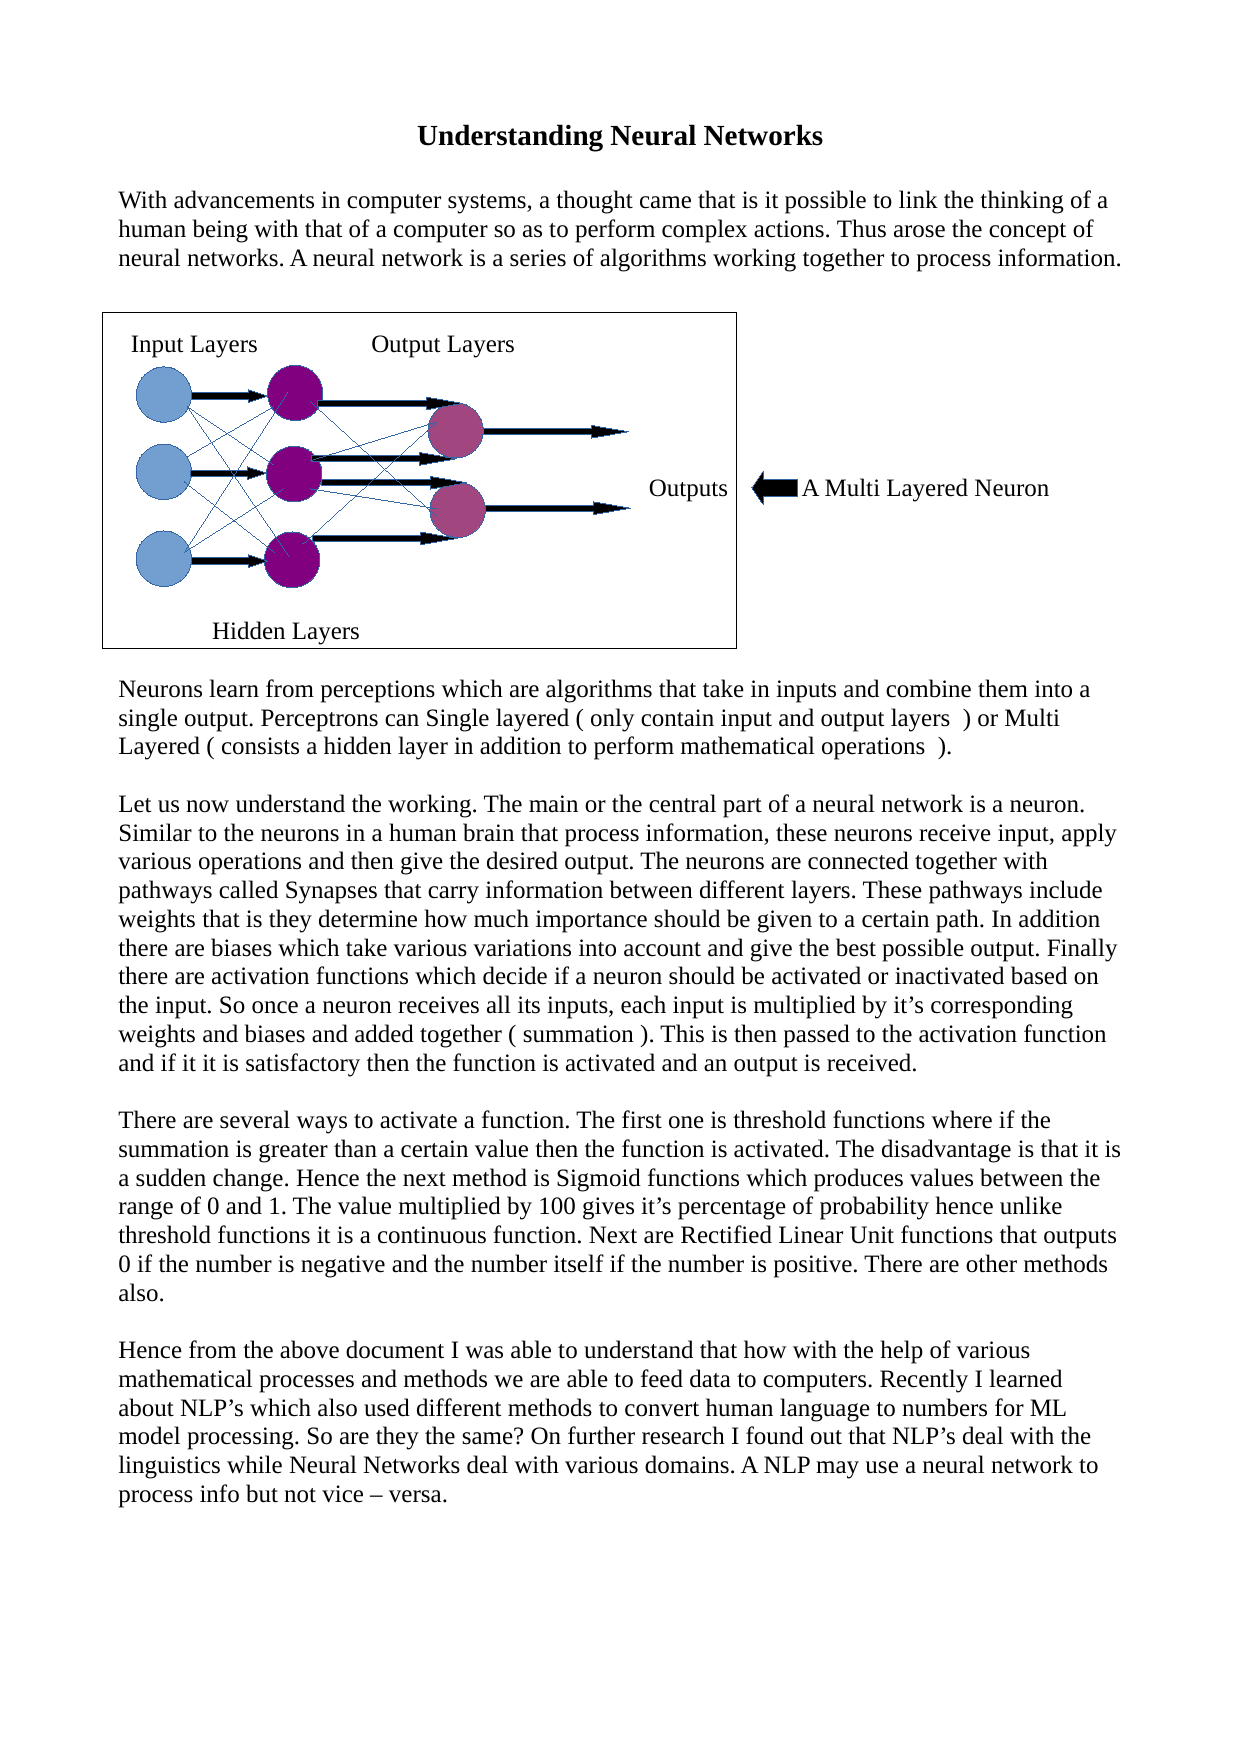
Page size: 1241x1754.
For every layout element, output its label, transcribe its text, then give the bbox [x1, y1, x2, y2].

text Input Layers Output Layers [118, 329, 736, 358]
text There are several ways to activate a function. The first one is threshold functions where if the summation is greater than a certain value then the function is activated. The disadvantage is that it is a sudden change. Hence the next method is Sigmoid functions which produces values between the range of 0 and 1. The value multiplied by 100 gives it’s percentage of probability hence unlike threshold functions it is a continuous function. Next are Rectified Linear Unit functions that outputs 0 if the number is negative and the number itself if the number is positive. There are other methods also. [118, 1105, 1122, 1306]
text Outputs [322, 473, 736, 501]
text A Multi Layered Neuron [764, 473, 1122, 501]
text With advancements in computer systems, a thought came that is it possible to link the thinking of a human being with that of a computer so as to perform complex actions. Thus arose the concept of neural networks. A neural network is a series of algorithms working together to process information. [118, 185, 1122, 271]
text [737, 473, 761, 501]
text [737, 616, 1122, 645]
text [304, 485, 439, 501]
text Hence from the above document I was able to understand that how with the help of various mathematical processes and methods we are able to feed data to computers. Recently I learned about NLP’s which also used different methods to convert human language to numbers for ML model processing. So are they the same? On further research I found out that NLP’s deal with the linguistics while Neural Networks deal with various domains. A NLP may use a neural network to process info but not vice – versa. [118, 1335, 1122, 1508]
text [118, 473, 284, 501]
text Let us now understand the working. The main or the central part of a neural network is a neuron. Similar to the neurons in a human brain that process information, these neurons receive input, apply various operations and then give the desired output. The neurons are connected together with pathways called Synapses that carry information between different layers. These pathways include weights that is they determine how much importance should be given to a certain path. In addition there are biases which take various variations into account and give the best possible output. Finally there are activation functions which decide if a neuron should be activated or inactivated based on the input. So once a neuron receives all its inputs, each input is multiplied by it’s corresponding weights and biases and added together ( summation ). This is then passed to the activation function and if it it is satisfactory then the function is activated and an output is received. [118, 789, 1122, 1076]
text Understanding Neural Networks [118, 118, 1122, 152]
text Hidden Layers [118, 616, 736, 645]
text [737, 329, 1122, 358]
text Neurons learn from perceptions which are algorithms that take in inputs and combine them into a single output. Perceptrons can Single layered ( only contain input and output layers ) or Multi Layered ( consists a hidden layer in addition to perform mathematical operations ). [118, 674, 1122, 760]
